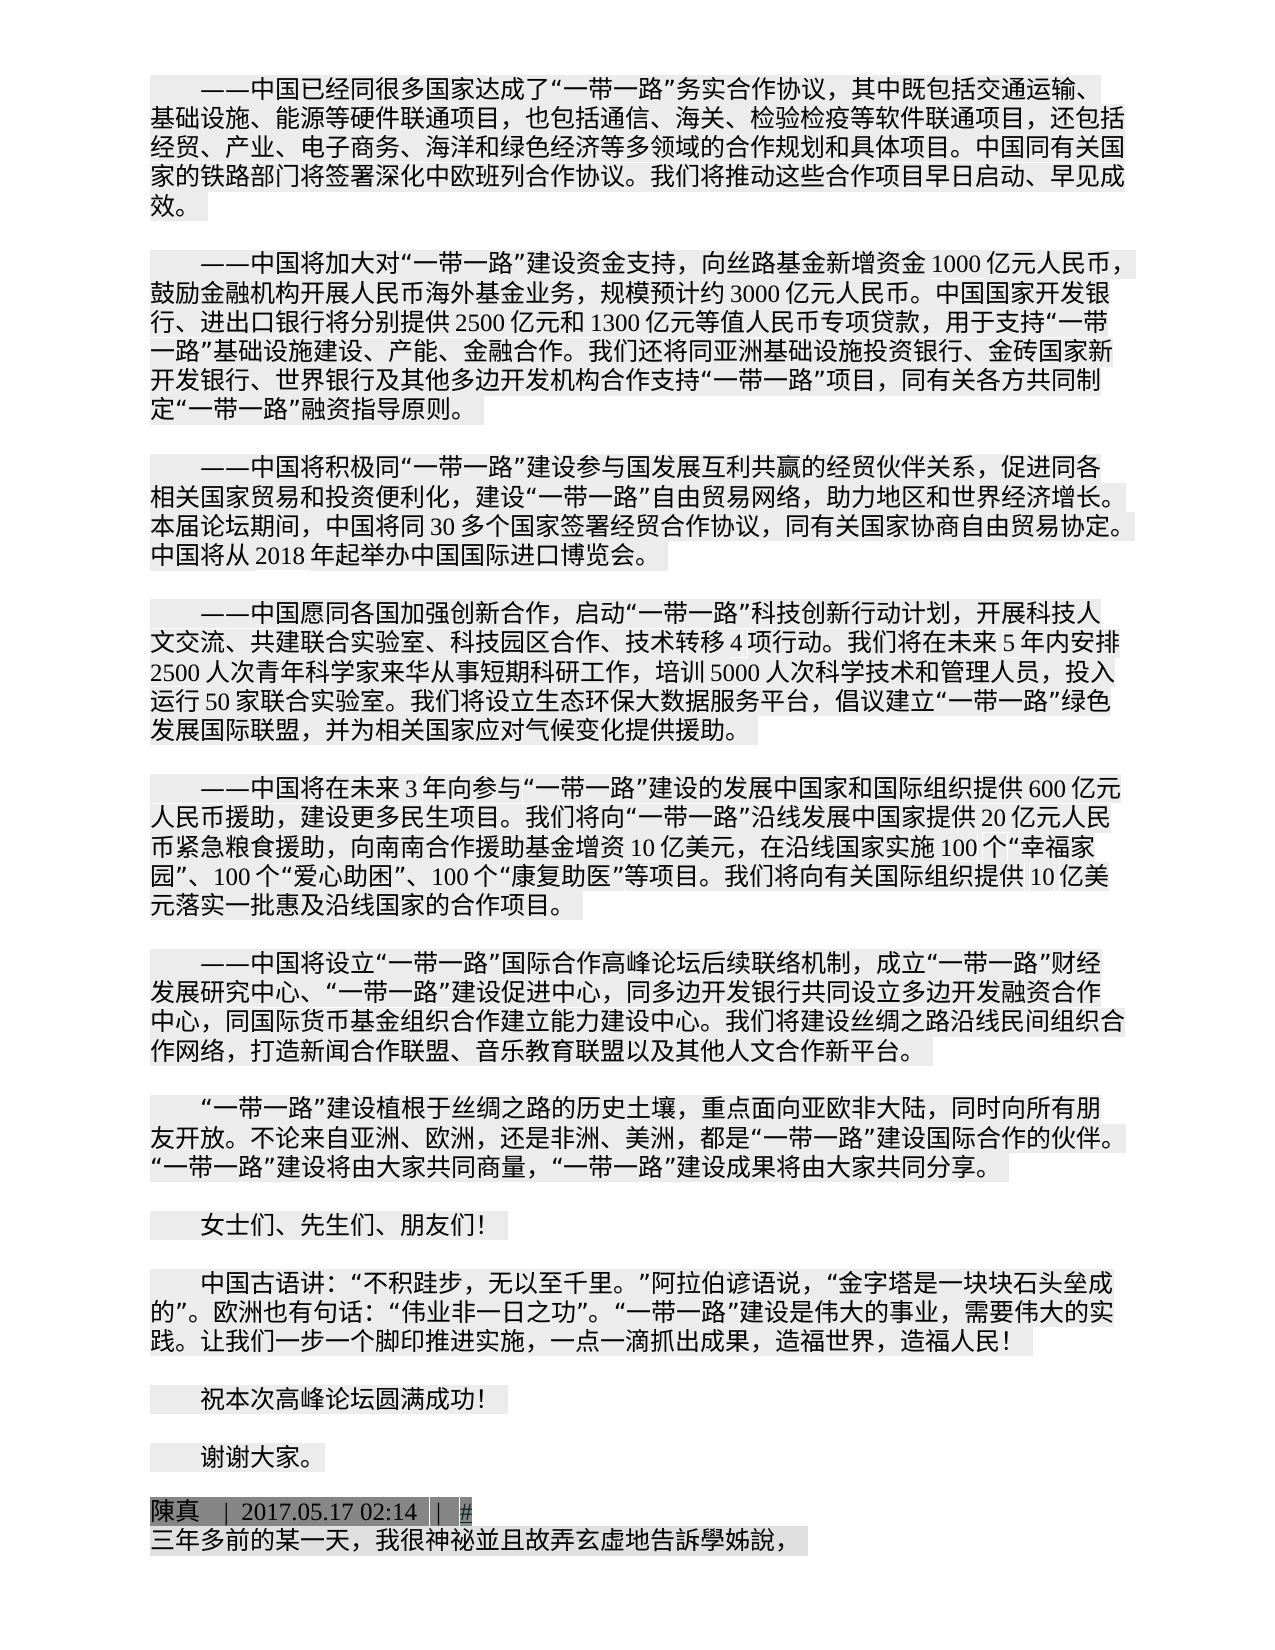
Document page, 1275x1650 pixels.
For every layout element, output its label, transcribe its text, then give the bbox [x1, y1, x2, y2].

text 昨天在臉書上，一個朋友轉貼一位網友寫的玩笑話。 歐美對中亞和非洲好，純粹是商業利益的剝削。 中國對中亞和非洲好，是出錢出力。 看完習近平的演講全文，觀察這幾年一帶一路和海上絲路的發展，再對照歐美媒體圈對這兩項的唱衰與阻擋。 深深覺得很好笑 ============================================================== https://goo.gl/LrfczI 携手推进“一带一路”建设 ——在“一带一路”国际合作高峰论坛开幕式上的演讲 （2017年5月14日，北京） 中华人民共和国主席 习近平 5月14日，国家主席习近平在北京出席“一带一路”国际合作高峰论坛开幕式，并发表题为《携手推进“一带一路”建设》的主旨演讲。 新华社记者王晔 摄 尊敬的各位国家元首，政府首脑， 各位国际组织负责人， 女士们，先生们，朋友们： “孟夏之日，万物并秀。”在这美好时节，来自100多个国家的各界嘉宾齐聚北京，共商“一带一路”建设合作大计，具有十分重要的意义。今天，群贤毕至，少长咸集，我期待着大家集思广益、畅所欲言，为推动“一带一路”建设献计献策，让这一世纪工程造福各国人民。 女士们、先生们、朋友们！ 2000多年前，我们的先辈筚路蓝缕，穿越草原沙漠，开辟出联通亚欧非的陆上丝绸之路；我们的先辈扬帆远航，穿越惊涛骇浪，闯荡出连接东西方的海上丝绸之路。古丝绸之路打开了各国友好交往的新窗口，书写了人类发展进步的新篇章。中国陕西历史博物馆珍藏的千年“鎏金铜蚕”，在印度尼西亚发现的千年沉船“黑石号”等，见证了这段历史。 古丝绸之路绵亘万里，延续千年，积淀了以和平合作、开放包容、互学互鉴、互利共赢为核心的丝路精神。这是人类文明的宝贵遗产。 ——和平合作。公元前140多年的中国汉代，一支从长安出发的和平使团，开始打通东方通往西方的道路，完成了“凿空之旅”，这就是著名的张骞出使西域。中国唐宋元时期，陆上和海上丝绸之路同步发展，中国、意大利、摩洛哥的旅行家杜环、马可·波罗、伊本·白图泰都在陆上和海上丝绸之路留下了历史印记。15世纪初的明代，中国著名航海家郑和七次远洋航海，留下千古佳话。这些开拓事业之所以名垂青史，是因为使用的不是战马和长矛，而是驼队和善意；依靠的不是坚船和利炮，而是宝船和友谊。一代又一代“丝路人”架起了东西方合作的纽带、和平的桥梁。 ——开放包容。古丝绸之路跨越尼罗河流域、底格里斯河和幼发拉底河流域、印度河和恒河流域、黄河和长江流域，跨越埃及文明、巴比伦文明、印度文明、中华文明的发祥地，跨越佛教、基督教、伊斯兰教信众的汇集地，跨越不同国度和肤色人民的聚居地。不同文明、宗教、种族求同存异、开放包容，并肩书写相互尊重的壮丽诗篇，携手绘就共同发展的美好画卷。酒泉、敦煌、吐鲁番、喀什、撒马尔罕、巴格达、君士坦丁堡等古城，宁波、泉州、广州、北海、科伦坡、吉达、亚历山大等地的古港，就是记载这段历史的“活化石”。历史告诉我们：文明在开放中发展，民族在融合中共存。 ——互学互鉴。古丝绸之路不仅是一条通商易货之道，更是一条知识交流之路。沿着古丝绸之路，中国将丝绸、瓷器、漆器、铁器传到西方，也为中国带来了胡椒、亚麻、香料、葡萄、石榴。沿着古丝绸之路，佛教、伊斯兰教及阿拉伯的天文、历法、医药传入中国，中国的四大发明、养蚕技术也由此传向世界。更为重要的是，商品和知识交流带来了观念创新。比如，佛教源自印度，在中国发扬光大，在东南亚得到传承。儒家文化起源中国，受到欧洲莱布尼茨、伏尔泰等思想家的推崇。这是交流的魅力、互鉴的成果。 ——互利共赢。古丝绸之路见证了陆上“使者相望于道，商旅不绝于途”的盛况，也见证了海上“舶交海中，不知其数”的繁华。在这条大动脉上，资金、技术、人员等生产要素自由流动，商品、资源、成果等实现共享。阿拉木图、撒马尔罕、长安等重镇和苏尔港、广州等良港兴旺发达，罗马、安息、贵霜等古国欣欣向荣，中国汉唐迎来盛世。古丝绸之路创造了地区大发展大繁荣。 历史是最好的老师。这段历史表明，无论相隔多远，只要我们勇敢迈出第一步，坚持相向而行，就能走出一条相遇相知、共同发展之路，走向幸福安宁和谐美好的远方。 女士们、先生们、朋友们！ 从历史维度看，人类社会正处在一个大发展大变革大调整时代。世界多极化、经济全球化、社会信息化、文化多样化深入发展，和平发展的大势日益强劲，变革创新的步伐持续向前。各国之间的联系从来没有像今天这样紧密，世界人民对美好生活的向往从来没有像今天这样强烈，人类战胜困难的手段从来没有像今天这样丰富。 从现实维度看，我们正处在一个挑战频发的世界。世界经济增长需要新动力，发展需要更加普惠平衡，贫富差距鸿沟有待弥合。地区热点持续动荡，恐怖主义蔓延肆虐。和平赤字、发展赤字、治理赤字，是摆在全人类面前的严峻挑战。这是我一直思考的问题。 2013年秋天，我在哈萨克斯坦和印度尼西亚提出共建丝绸之路经济带和21世纪海上丝绸之路，即“一带一路”倡议。“桃李不言，下自成蹊。”4年来，全球100多个国家和国际组织积极支持和参与“一带一路”建设，联合国大会、联合国安理会等重要决议也纳入“一带一路”建设内容。“一带一路”建设逐渐从理念转化为行动，从愿景转变为现实，建设成果丰硕。 ——这是政策沟通不断深化的4年。我多次说过，“一带一路”建设不是另起炉灶、推倒重来，而是实现战略对接、优势互补。我们同有关国家协调政策，包括俄罗斯提出的欧亚经济联盟、东盟提出的互联互通总体规划、哈萨克斯坦提出的“光明之路”、土耳其提出的“中间走廊”、蒙古提出的“发展之路”、越南提出的“两廊一圈”、英国提出的“英格兰北方经济中心”、波兰提出的“琥珀之路”等。中国同老挝、柬埔寨、缅甸、匈牙利等国的规划对接工作也全面展开。中国同40多个国家和国际组织签署了合作协议，同30多个国家开展机制化产能合作。本次论坛期间，我们还将签署一批对接合作协议和行动计划，同60多个国家和国际组织共同发出推进“一带一路”贸易畅通合作倡议。各方通过政策对接，实现了“一加一大于二”的效果。 ——这是设施联通不断加强的4年。“道路通，百业兴。”我们和相关国家一道共同加速推进雅万高铁、中老铁路、亚吉铁路、匈塞铁路等项目，建设瓜达尔港、比雷埃夫斯港等港口，规划实施一大批互联互通项目。目前，以中巴、中蒙俄、新亚欧大陆桥等经济走廊为引领，以陆海空通道和信息高速路为骨架，以铁路、港口、管网等重大工程为依托，一个复合型的基础设施网络正在形成。 ——这是贸易畅通不断提升的4年。中国同“一带一路”参与国大力推动贸易和投资便利化，不断改善营商环境。我了解到，仅哈萨克斯坦等中亚国家农产品到达中国市场的通关时间就缩短了90%。2014年至2016年，中国同“一带一路”沿线国家贸易总额超过3万亿美元。中国对“一带一路”沿线国家投资累计超过500亿美元。中国企业已经在20多个国家建设56个经贸合作区，为有关国家创造近11亿美元税收和18万个就业岗位。 ——这是资金融通不断扩大的4年。融资瓶颈是实现互联互通的突出挑战。中国同“一带一路”建设参与国和组织开展了多种形式的金融合作。亚洲基础设施投资银行已经为“一带一路”建设参与国的9个项目提供17亿美元贷款，“丝路基金”投资达40亿美元，中国同中东欧“16+1”金融控股公司正式成立。这些新型金融机制同世界银行等传统多边金融机构各有侧重、互为补充，形成层次清晰、初具规模的“一带一路”金融合作网络。 ——这是民心相通不断促进的4年。“国之交在于民相亲，民相亲在于心相通。”“一带一路”建设参与国弘扬丝绸之路精神，开展智力丝绸之路、健康丝绸之路等建设，在科学、教育、文化、卫生、民间交往等各领域广泛开展合作，为“一带一路”建设夯实民意基础，筑牢社会根基。中国政府每年向相关国家提供1万个政府奖学金名额，地方政府也设立了丝绸之路专项奖学金，鼓励国际文教交流。各类丝绸之路文化年、旅游年、艺术节、影视桥、研讨会、智库对话等人文合作项目百花纷呈，人们往来频繁，在交流中拉近了心与心的距离。 丰硕的成果表明，“一带一路”倡议顺应时代潮流，适应发展规律，符合各国人民利益，具有广阔前景。 女士们、先生们、朋友们！ 中国人说，“万事开头难”。“一带一路”建设已经迈出坚实步伐。我们要乘势而上、顺势而为，推动“一带一路”建设行稳致远，迈向更加美好的未来。这里，我谈几点意见。 第一，我们要将“一带一路”建成和平之路。古丝绸之路，和时兴，战时衰。“一带一路”建设离不开和平安宁的环境。我们要构建以合作共赢为核心的新型国际关系，打造对话不对抗、结伴不结盟的伙伴关系。各国应该尊重彼此主权、尊严、领土完整，尊重彼此发展道路和社会制度，尊重彼此核心利益和重大关切。 古丝绸之路沿线地区曾经是“流淌着牛奶与蜂蜜的地方”，如今很多地方却成了冲突动荡和危机挑战的代名词。这种状况不能再持续下去。我们要树立共同、综合、合作、可持续的安全观，营造共建共享的安全格局。要着力化解热点，坚持政治解决；要着力斡旋调解，坚持公道正义；要着力推进反恐，标本兼治，消除贫困落后和社会不公。 第二，我们要将“一带一路”建成繁荣之路。发展是解决一切问题的总钥匙。推进“一带一路”建设，要聚焦发展这个根本性问题，释放各国发展潜力，实现经济大融合、发展大联动、成果大共享。 产业是经济之本。我们要深入开展产业合作，推动各国产业发展规划相互兼容、相互促进，抓好大项目建设，加强国际产能和装备制造合作，抓住新工业革命的发展新机遇，培育新业态，保持经济增长活力。 金融是现代经济的血液。血脉通，增长才有力。我们要建立稳定、可持续、风险可控的金融保障体系，创新投资和融资模式，推广政府和社会资本合作，建设多元化融资体系和多层次资本市场，发展普惠金融，完善金融服务网络。 设施联通是合作发展的基础。我们要着力推动陆上、海上、天上、网上四位一体的联通，聚焦关键通道、关键城市、关键项目，联结陆上公路、铁路道路网络和海上港口网络。我们已经确立“一带一路”建设六大经济走廊框架，要扎扎实实向前推进。要抓住新一轮能源结构调整和能源技术变革趋势，建设全球能源互联网，实现绿色低碳发展。要完善跨区域物流网建设。我们也要促进政策、规则、标准三位一体的联通，为互联互通提供机制保障。 第三，我们要将“一带一路”建成开放之路。开放带来进步，封闭导致落后。对一个国家而言，开放如同破茧成蝶，虽会经历一时阵痛，但将换来新生。“一带一路”建设要以开放为导向，解决经济增长和平衡问题。 我们要打造开放型合作平台，维护和发展开放型世界经济，共同创造有利于开放发展的环境，推动构建公正、合理、透明的国际经贸投资规则体系，促进生产要素有序流动、资源高效配置、市场深度融合。我们欢迎各国结合自身国情，积极发展开放型经济，参与全球治理和公共产品供给，携手构建广泛的利益共同体。 贸易是经济增长的重要引擎。我们要有“向外看”的胸怀，维护多边贸易体制，推动自由贸易区建设，促进贸易和投资自由化便利化。当然，我们也要着力解决发展失衡、治理困境、数字鸿沟、分配差距等问题，建设开放、包容、普惠、平衡、共赢的经济全球化。 第四，我们要将“一带一路”建成创新之路。创新是推动发展的重要力量。“一带一路”建设本身就是一个创举，搞好“一带一路”建设也要向创新要动力。 我们要坚持创新驱动发展，加强在数字经济、人工智能、纳米技术、量子计算机等前沿领域合作，推动大数据、云计算、智慧城市建设，连接成21世纪的数字丝绸之路。我们要促进科技同产业、科技同金融深度融合，优化创新环境，集聚创新资源。我们要为互联网时代的各国青年打造创业空间、创业工场，成就未来一代的青春梦想。 我们要践行绿色发展的新理念，倡导绿色、低碳、循环、可持续的生产生活方式，加强生态环保合作，建设生态文明，共同实现2030年可持续发展目标。 第五，我们要将“一带一路”建成文明之路。“一带一路”建设要以文明交流超越文明隔阂、文明互鉴超越文明冲突、文明共存超越文明优越，推动各国相互理解、相互尊重、相互信任。 我们要建立多层次人文合作机制，搭建更多合作平台，开辟更多合作渠道。要推动教育合作，扩大互派留学生规模，提升合作办学水平。要发挥智库作用，建设好智库联盟和合作网络。在文化、体育、卫生领域，要创新合作模式，推动务实项目。要用好历史文化遗产，联合打造具有丝绸之路特色的旅游产品和遗产保护。我们要加强各国议会、政党、民间组织往来，密切妇女、青年、残疾人等群体交流，促进包容发展。我们也要加强国际反腐合作，让“一带一路”成为廉洁之路。 女士们、先生们、朋友们！ 当前，中国发展正站在新的起点上。我们将深入贯彻创新、协调、绿色、开放、共享的发展理念，不断适应、把握、引领经济发展新常态，积极推进供给侧结构性改革，实现持续发展，为“一带一路”注入强大动力，为世界发展带来新的机遇。 ——中国愿在和平共处五项原则基础上，发展同所有“一带一路”建设参与国的友好合作。中国愿同世界各国分享发展经验，但不会干涉他国内政，不会输出社会制度和发展模式，更不会强加于人。我们推进“一带一路”建设不会重复地缘博弈的老套路，而将开创合作共赢的新模式；不会形成破坏稳定的小集团，而将建设和谐共存的大家庭。 ——中国已经同很多国家达成了“一带一路”务实合作协议，其中既包括交通运输、基础设施、能源等硬件联通项目，也包括通信、海关、检验检疫等软件联通项目，还包括经贸、产业、电子商务、海洋和绿色经济等多领域的合作规划和具体项目。中国同有关国家的铁路部门将签署深化中欧班列合作协议。我们将推动这些合作项目早日启动、早见成效。 ——中国将加大对“一带一路”建设资金支持，向丝路基金新增资金1000亿元人民币，鼓励金融机构开展人民币海外基金业务，规模预计约3000亿元人民币。中国国家开发银行、进出口银行将分别提供2500亿元和1300亿元等值人民币专项贷款，用于支持“一带一路”基础设施建设、产能、金融合作。我们还将同亚洲基础设施投资银行、金砖国家新开发银行、世界银行及其他多边开发机构合作支持“一带一路”项目，同有关各方共同制定“一带一路”融资指导原则。 ——中国将积极同“一带一路”建设参与国发展互利共赢的经贸伙伴关系，促进同各相关国家贸易和投资便利化，建设“一带一路”自由贸易网络，助力地区和世界经济增长。本届论坛期间，中国将同30多个国家签署经贸合作协议，同有关国家协商自由贸易协定。中国将从2018年起举办中国国际进口博览会。 ——中国愿同各国加强创新合作，启动“一带一路”科技创新行动计划，开展科技人文交流、共建联合实验室、科技园区合作、技术转移4项行动。我们将在未来5年内安排2500人次青年科学家来华从事短期科研工作，培训5000人次科学技术和管理人员，投入运行50家联合实验室。我们将设立生态环保大数据服务平台，倡议建立“一带一路”绿色发展国际联盟，并为相关国家应对气候变化提供援助。 ——中国将在未来3年向参与“一带一路”建设的发展中国家和国际组织提供600亿元人民币援助，建设更多民生项目。我们将向“一带一路”沿线发展中国家提供20亿元人民币紧急粮食援助，向南南合作援助基金增资10亿美元，在沿线国家实施100个“幸福家园”、100个“爱心助困”、100个“康复助医”等项目。我们将向有关国际组织提供10亿美元落实一批惠及沿线国家的合作项目。 ——中国将设立“一带一路”国际合作高峰论坛后续联络机制，成立“一带一路”财经发展研究中心、“一带一路”建设促进中心，同多边开发银行共同设立多边开发融资合作中心，同国际货币基金组织合作建立能力建设中心。我们将建设丝绸之路沿线民间组织合作网络，打造新闻合作联盟、音乐教育联盟以及其他人文合作新平台。 “一带一路”建设植根于丝绸之路的历史土壤，重点面向亚欧非大陆，同时向所有朋友开放。不论来自亚洲、欧洲，还是非洲、美洲，都是“一带一路”建设国际合作的伙伴。“一带一路”建设将由大家共同商量，“一带一路”建设成果将由大家共同分享。 女士们、先生们、朋友们！ 中国古语讲：“不积跬步，无以至千里。”阿拉伯谚语说，“金字塔是一块块石头垒成的”。欧洲也有句话：“伟业非一日之功”。“一带一路”建设是伟大的事业，需要伟大的实践。让我们一步一个脚印推进实施，一点一滴抓出成果，造福世界，造福人民！ 祝本次高峰论坛圆满成功！ 谢谢大家。 [150, 75, 1125, 1472]
text 陳真 | 2017.05.17 02:14 | # [150, 1497, 1125, 1526]
